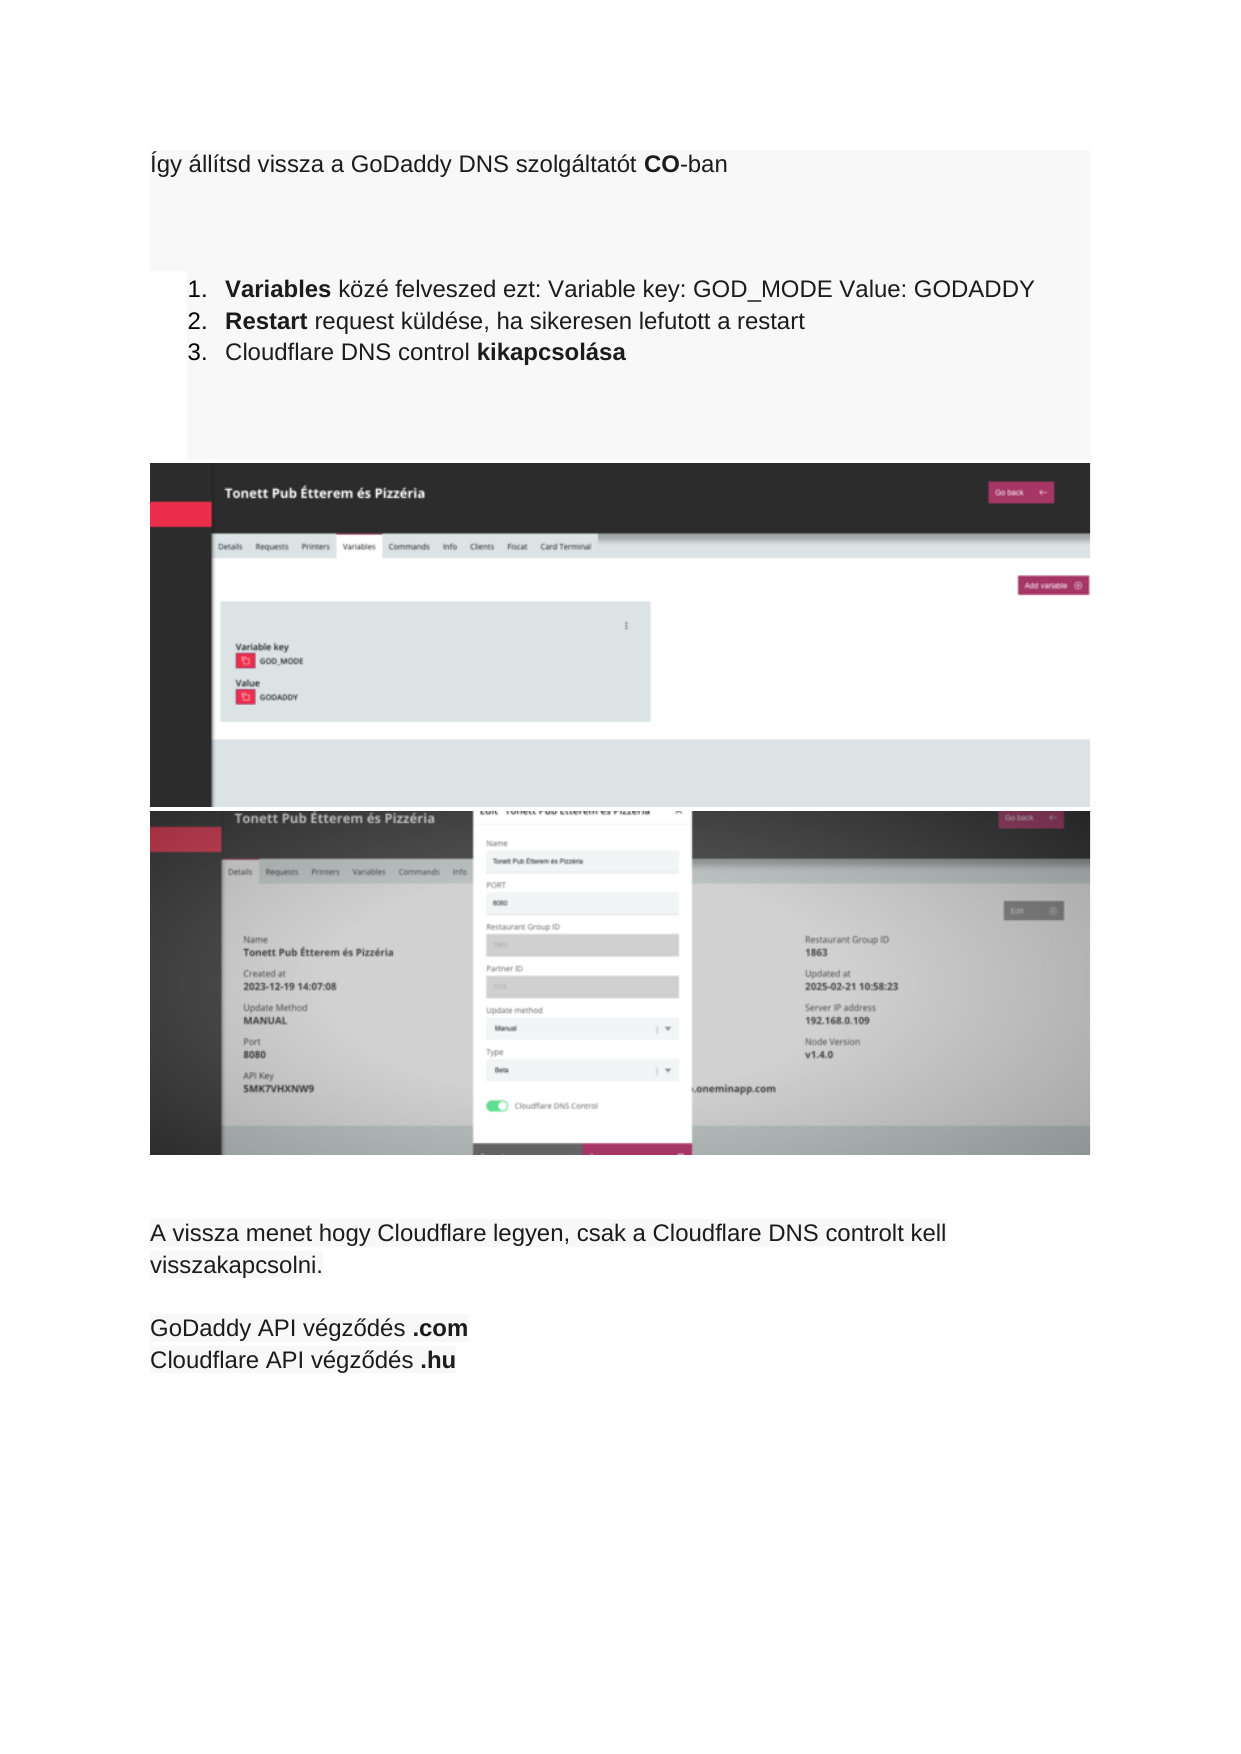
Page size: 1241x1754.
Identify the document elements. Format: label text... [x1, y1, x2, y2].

picture [150, 811, 1091, 1155]
picture [150, 463, 1091, 807]
list Restart request küldése, ha sikeresen lefutott a restart [187, 307, 1090, 334]
text Így állítsd vissza a GoDaddy DNS szolgáltatót CO-ban [150, 150, 1090, 271]
text [150, 807, 1090, 811]
text A vissza menet hogy Cloudflare legyen, csak a Cloudflare DNS controlt kell visszakapcsolni. GoDaddy API végződés .com Cloudflare API végződés .hu [150, 1155, 1090, 1373]
list Variables közé felveszed ezt: Variable key: GOD_MODE Value: GODADDY [187, 275, 1090, 303]
list Cloudflare DNS control kikapcsolása [187, 338, 1090, 459]
